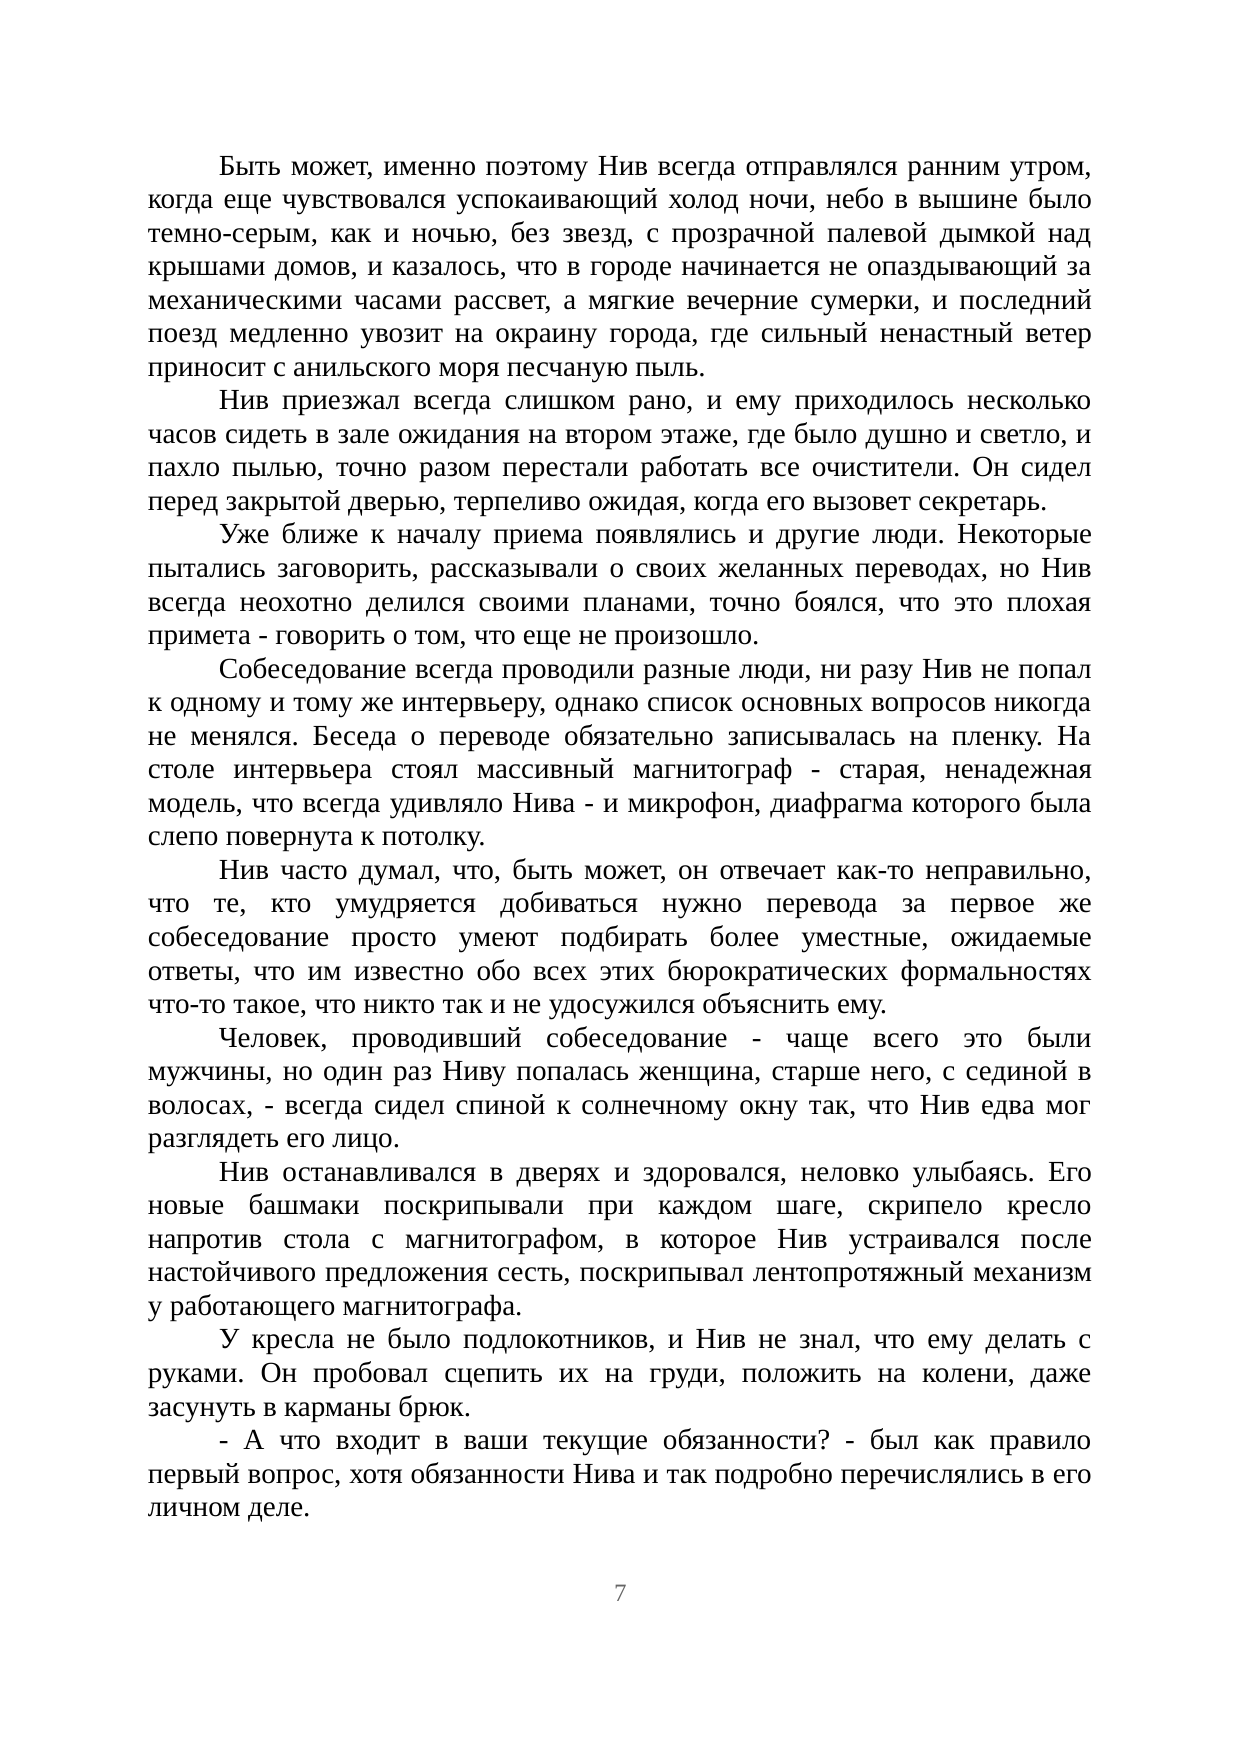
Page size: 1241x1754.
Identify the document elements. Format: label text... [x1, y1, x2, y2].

text Нив часто думал, что, быть может, он отвечает как-то неправильно, что те, кто умудряется добиваться нужно перевода за первое же собеседование просто умеют подбирать более уместные, ожидаемые ответы, что им известно обо всех этих бюрократических формальностях что-то такое, что никто так и не удосужился объяснить ему. [148, 852, 1093, 1020]
text Нив останавливался в дверях и здоровался, неловко улыбаясь. Его новые башмаки поскрипывали при каждом шаге, скрипело кресло напротив стола с магнитографом, в которое Нив устраивался после настойчивого предложения сесть, поскрипывал лентопротяжный механизм у работающего магнитографа. [148, 1154, 1093, 1322]
text - А что входит в ваши текущие обязанности? - был как правило первый вопрос, хотя обязанности Нива и так подробно перечислялись в его личном деле. [148, 1422, 1093, 1523]
text У кресла не было подлокотников, и Нив не знал, что ему делать с руками. Он пробовал сцепить их на груди, положить на колени, даже засунуть в карманы брюк. [148, 1322, 1093, 1422]
text Уже ближе к началу приема появлялись и другие люди. Некоторые пытались заговорить, рассказывали о своих желанных переводах, но Нив всегда неохотно делился своими планами, точно боялся, что это плохая примета - говорить о том, что еще не произошло. [148, 517, 1093, 651]
text Нив приезжал всегда слишком рано, и ему приходилось несколько часов сидеть в зале ожидания на втором этаже, где было душно и светло, и пахло пылью, точно разом перестали работать все очистители. Он сидел перед закрытой дверью, терпеливо ожидая, когда его вызовет секретарь. [148, 382, 1093, 517]
text Человек, проводивший собеседование - чаще всего это были мужчины, но один раз Ниву попалась женщина, старше него, с сединой в волосах, - всегда сидел спиной к солнечному окну так, что Нив едва мог разглядеть его лицо. [148, 1020, 1093, 1154]
text Собеседование всегда проводили разные люди, ни разу Нив не попал к одному и тому же интервьеру, однако список основных вопросов никогда не менялся. Беседа о переводе обязательно записывалась на пленку. На столе интервьера стоял массивный магнитограф - старая, ненадежная модель, что всегда удивляло Нива - и микрофон, диафрагма которого была слепо повернута к потолку. [148, 651, 1093, 852]
text Быть может, именно поэтому Нив всегда отправлялся ранним утром, когда еще чувствовался успокаивающий холод ночи, небо в вышине было темно-серым, как и ночью, без звезд, с прозрачной палевой дымкой над крышами домов, и казалось, что в городе начинается не опаздывающий за механическими часами рассвет, а мягкие вечерние сумерки, и последний поезд медленно увозит на окраину города, где сильный ненастный ветер приносит с анильского моря песчаную пыль. [148, 148, 1093, 382]
